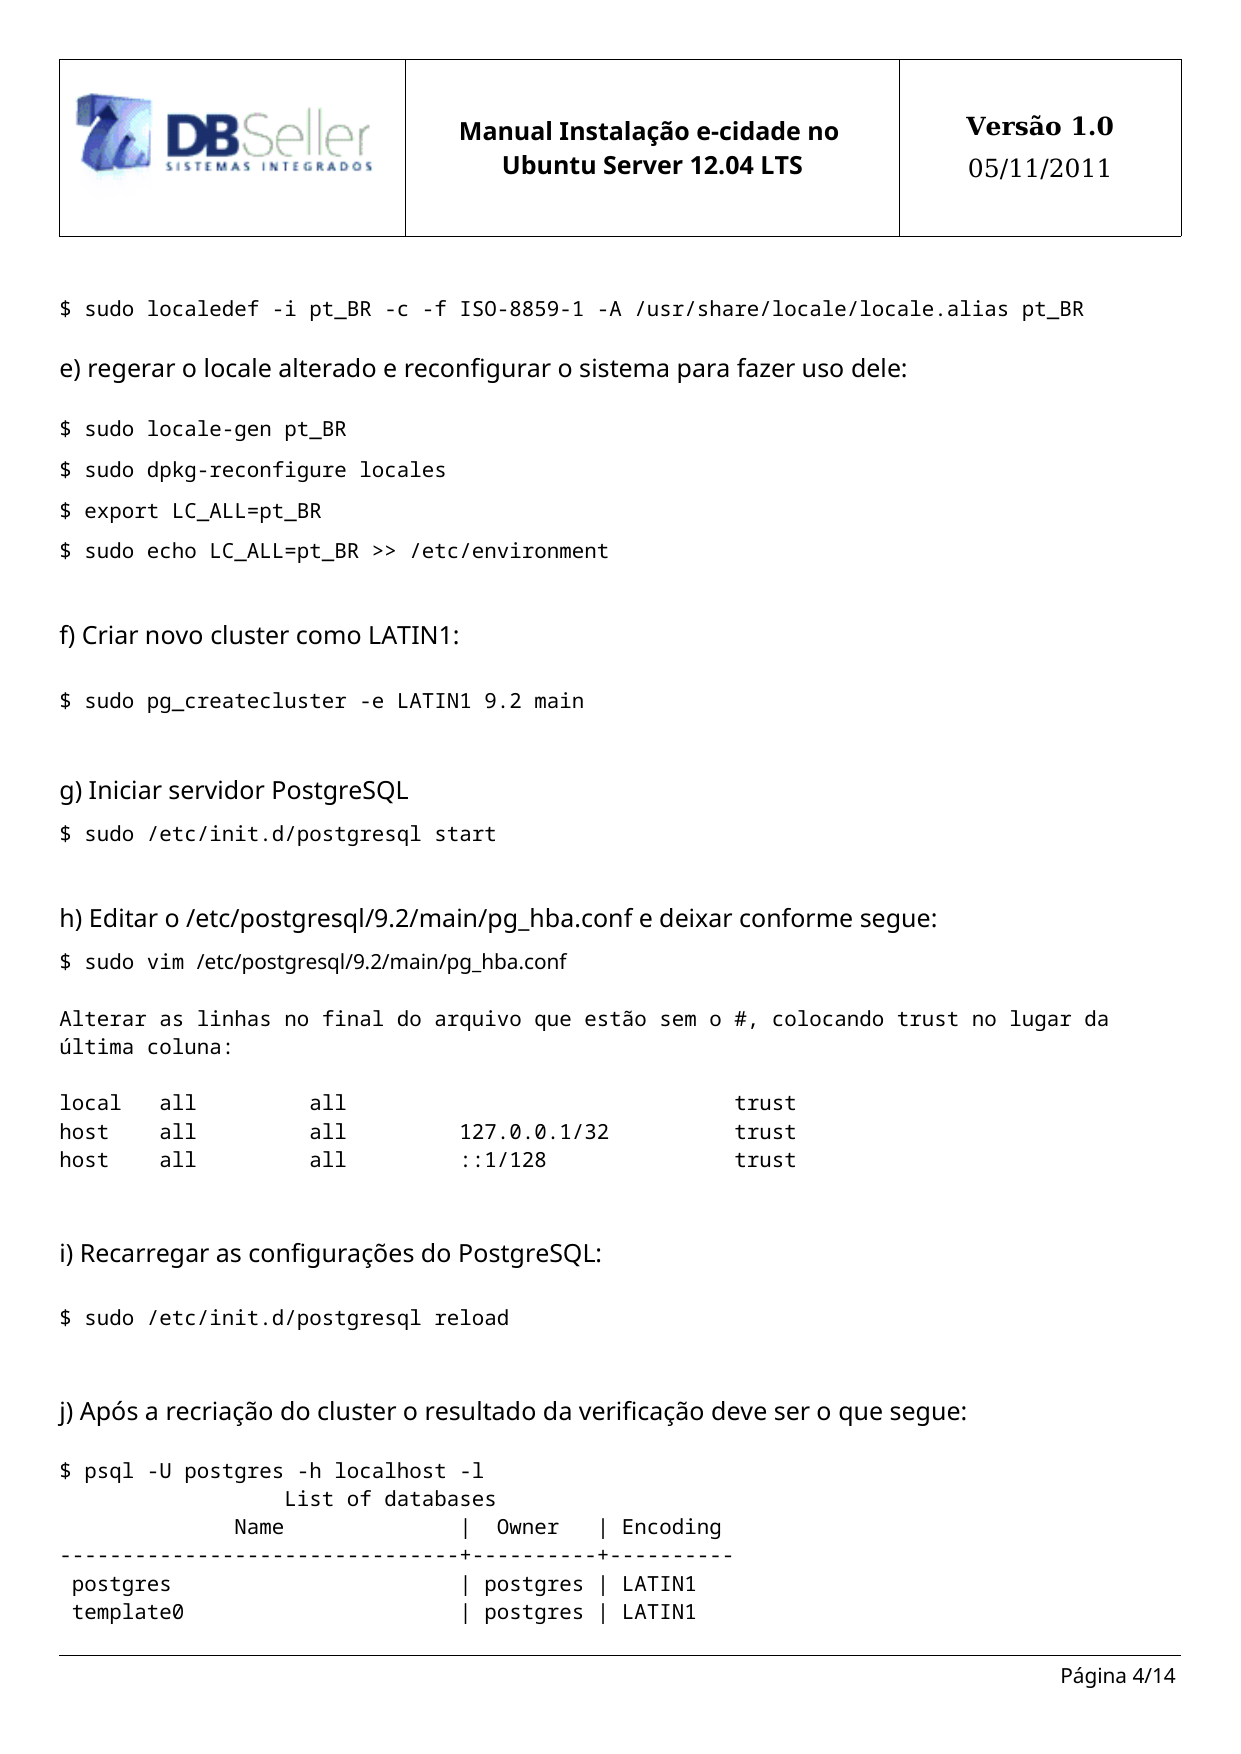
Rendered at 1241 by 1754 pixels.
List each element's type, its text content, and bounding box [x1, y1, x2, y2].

text $ sudo /etc/init.d/postgresql start [59, 819, 1181, 848]
text i) Recarregar as configurações do PostgreSQL: [59, 1235, 1181, 1269]
text template0 | postgres | LATIN1 [59, 1597, 1181, 1625]
text j) Após a recriação do cluster o resultado da verificação deve ser o que segue: [59, 1394, 1181, 1428]
text $ sudo localedef -i pt_BR -c -f ISO-8859-1 -A /usr/share/locale/locale.alias pt_BR [59, 294, 1181, 323]
text $ psql -U postgres -h localhost -l [59, 1456, 1181, 1484]
text $ sudo /etc/init.d/postgresql reload [59, 1303, 1181, 1332]
text $ sudo pg_createcluster -e LATIN1 9.2 main [59, 686, 1181, 714]
text $ export LC_ALL=pt_BR [59, 496, 1181, 524]
text host all all 127.0.0.1/32 trust [59, 1117, 1181, 1145]
text local all all trust [59, 1088, 1181, 1117]
text $ sudo echo LC_ALL=pt_BR >> /etc/environment [59, 536, 1181, 565]
text $ sudo locale-gen pt_BR [59, 414, 1181, 442]
text --------------------------------+----------+---------- [59, 1541, 1181, 1569]
text $ sudo vim /etc/postgresql/9.2/main/pg_hba.conf [59, 947, 1181, 976]
text Alterar as linhas no final do arquivo que estão sem o #, colocando trust no lugar da última coluna: [59, 1004, 1181, 1060]
text postgres | postgres | LATIN1 [59, 1569, 1181, 1597]
text host all all ::1/128 trust [59, 1145, 1181, 1173]
text f) Criar novo cluster como LATIN1: [59, 618, 1181, 652]
text $ sudo dpkg-reconfigure locales [59, 455, 1181, 483]
picture [73, 92, 380, 201]
text g) Iniciar servidor PostgreSQL [59, 773, 1181, 807]
text e) regerar o locale alterado e reconfigurar o sistema para fazer uso dele: [59, 351, 1181, 385]
text h) Editar o /etc/postgresql/9.2/main/pg_hba.conf e deixar conforme segue: [59, 901, 1181, 935]
text List of databases [59, 1484, 1181, 1512]
text Name | Owner | Encoding [59, 1512, 1181, 1541]
